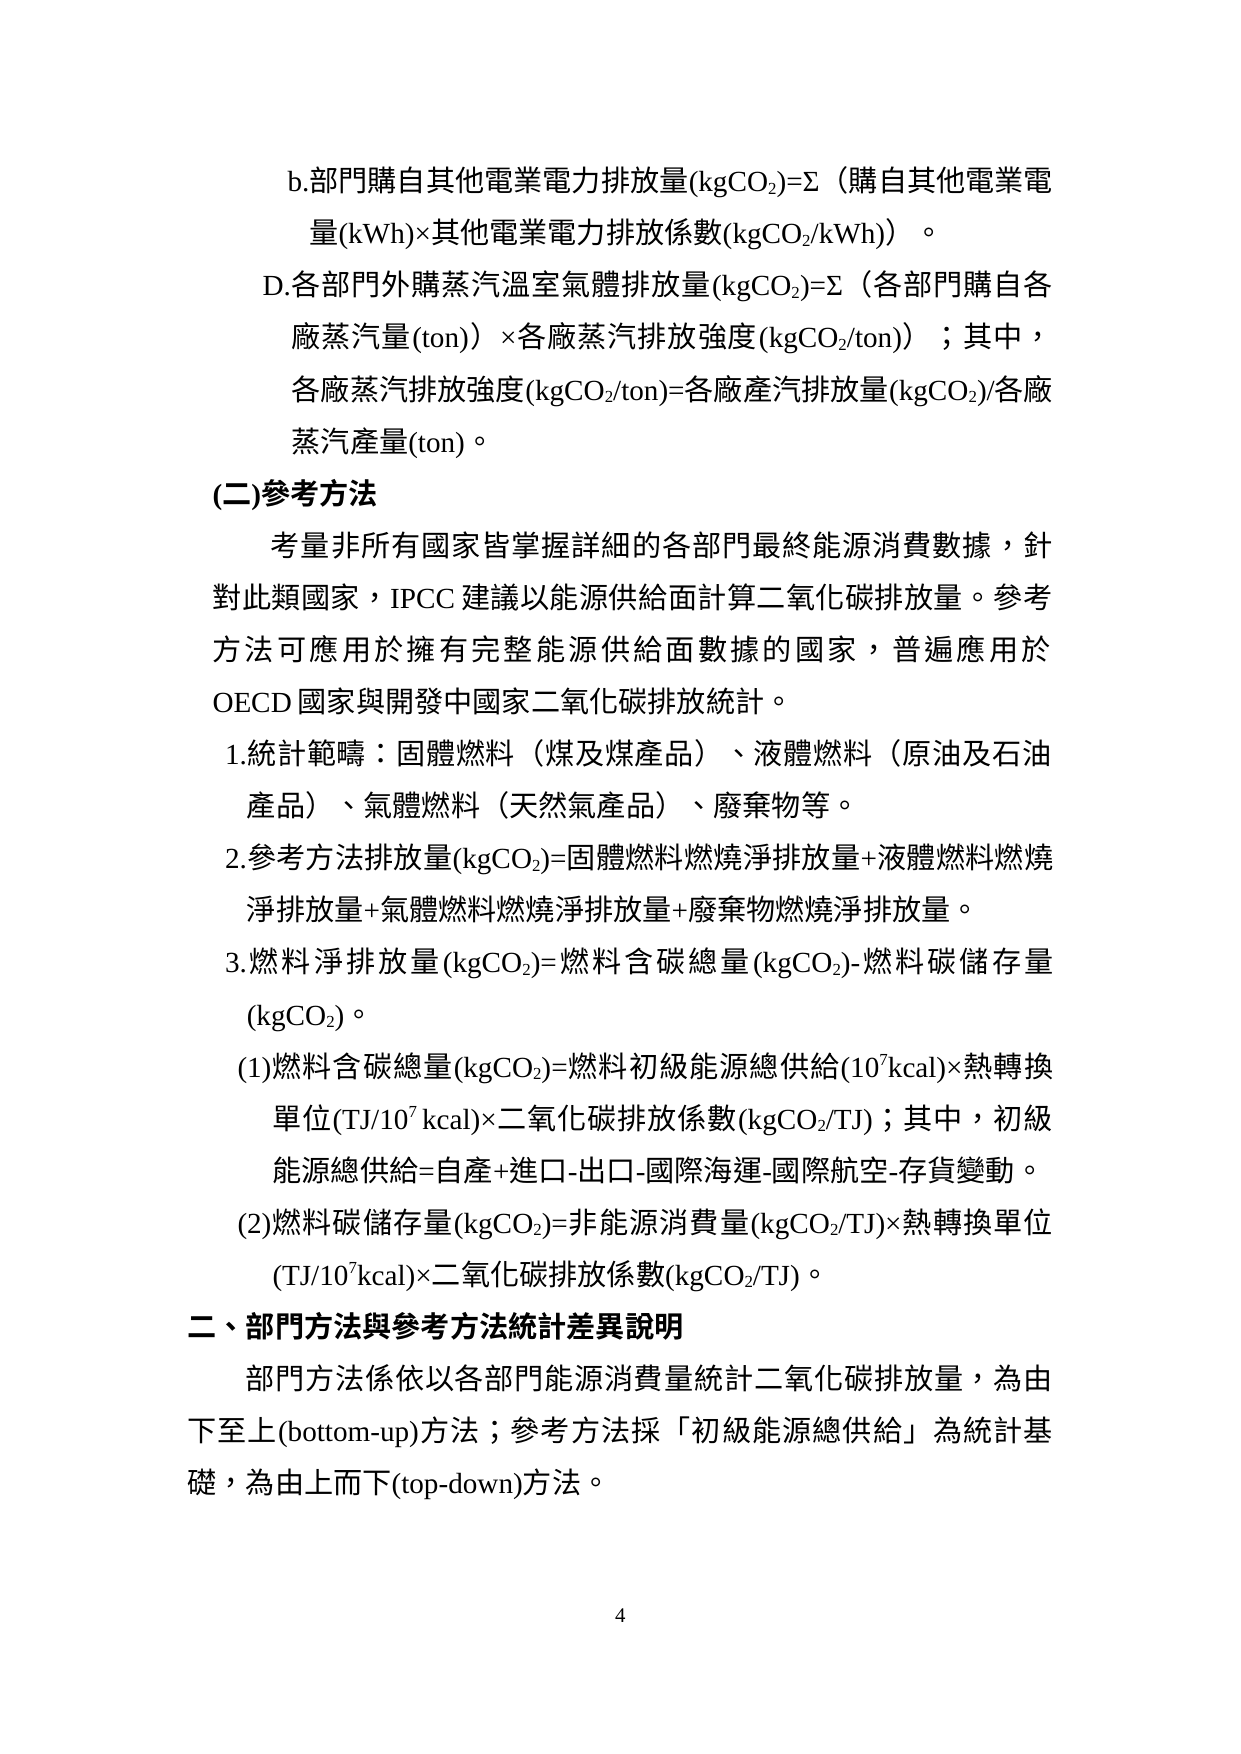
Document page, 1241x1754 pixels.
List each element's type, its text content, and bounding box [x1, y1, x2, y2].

text b.部門購自其他電業電力排放量(kgCO2)=Σ（購自其他電業電量(kWh)×其他電業電力排放係數(kgCO2/kWh)）。 [287, 150, 1053, 254]
text (二)參考方法 [212, 462, 1053, 514]
text (1)燃料含碳總量(kgCO2)=燃料初級能源總供給(107kcal)×熱轉換單位(TJ/107 kcal)×二氧化碳排放係數(kgCO2/TJ)；其中，初級能源總供給=自產+進口-出口-國際海運-國際航空-存貨變動。 [237, 1035, 1053, 1192]
text 3.燃料淨排放量(kgCO2)=燃料含碳總量(kgCO2)-燃料碳儲存量(kgCO2)。 [225, 931, 1053, 1035]
text 1.統計範疇：固體燃料（煤及煤產品）、液體燃料（原油及石油產品）、氣體燃料（天然氣產品）、廢棄物等。 [225, 723, 1053, 827]
text D.各部門外購蒸汽溫室氣體排放量(kgCO2)=Σ（各部門購自各廠蒸汽量(ton)）×各廠蒸汽排放強度(kgCO2/ton)）；其中，各廠蒸汽排放強度(kgCO2/ton)=各廠產汽排放量(kgCO2)/各廠蒸汽產量(ton)。 [262, 254, 1053, 462]
text 部門方法係依以各部門能源消費量統計二氧化碳排放量，為由下至上(bottom-up)方法；參考方法採「初級能源總供給」為統計基礎，為由上而下(top-down)方法。 [187, 1348, 1053, 1504]
text 2.參考方法排放量(kgCO2)=固體燃料燃燒淨排放量+液體燃料燃燒淨排放量+氣體燃料燃燒淨排放量+廢棄物燃燒淨排放量。 [225, 827, 1053, 931]
text 考量非所有國家皆掌握詳細的各部門最終能源消費數據，針對此類國家，IPCC建議以能源供給面計算二氧化碳排放量。參考方法可應用於擁有完整能源供給面數據的國家，普遍應用於OECD國家與開發中國家二氧化碳排放統計。 [212, 514, 1053, 723]
text 二、部門方法與參考方法統計差異說明 [187, 1296, 1053, 1348]
text (2)燃料碳儲存量(kgCO2)=非能源消費量(kgCO2/TJ)×熱轉換單位(TJ/107kcal)×二氧化碳排放係數(kgCO2/TJ)。 [237, 1192, 1053, 1296]
